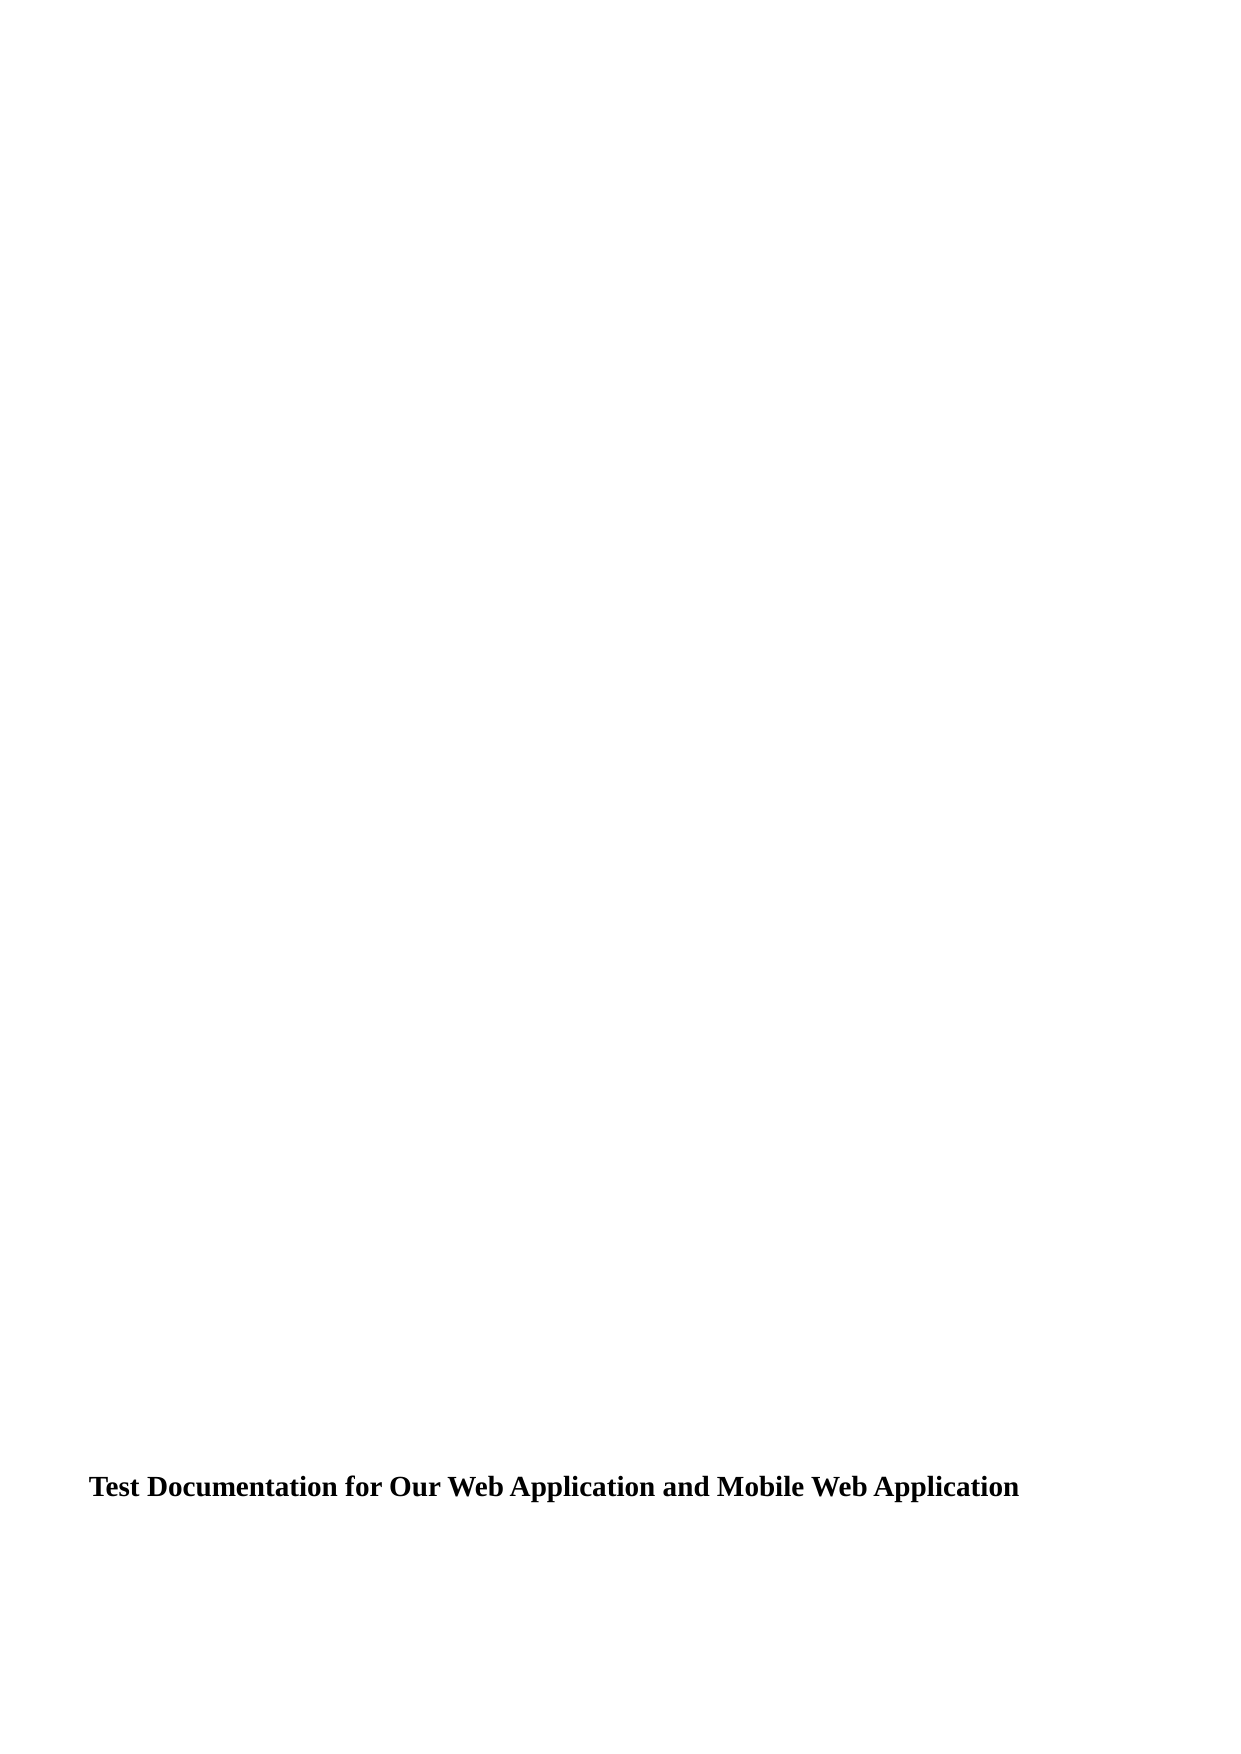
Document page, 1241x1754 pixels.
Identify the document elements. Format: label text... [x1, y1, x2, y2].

text Test Documentation for Our Web Application and Mobile Web Application [89, 1469, 1221, 1503]
